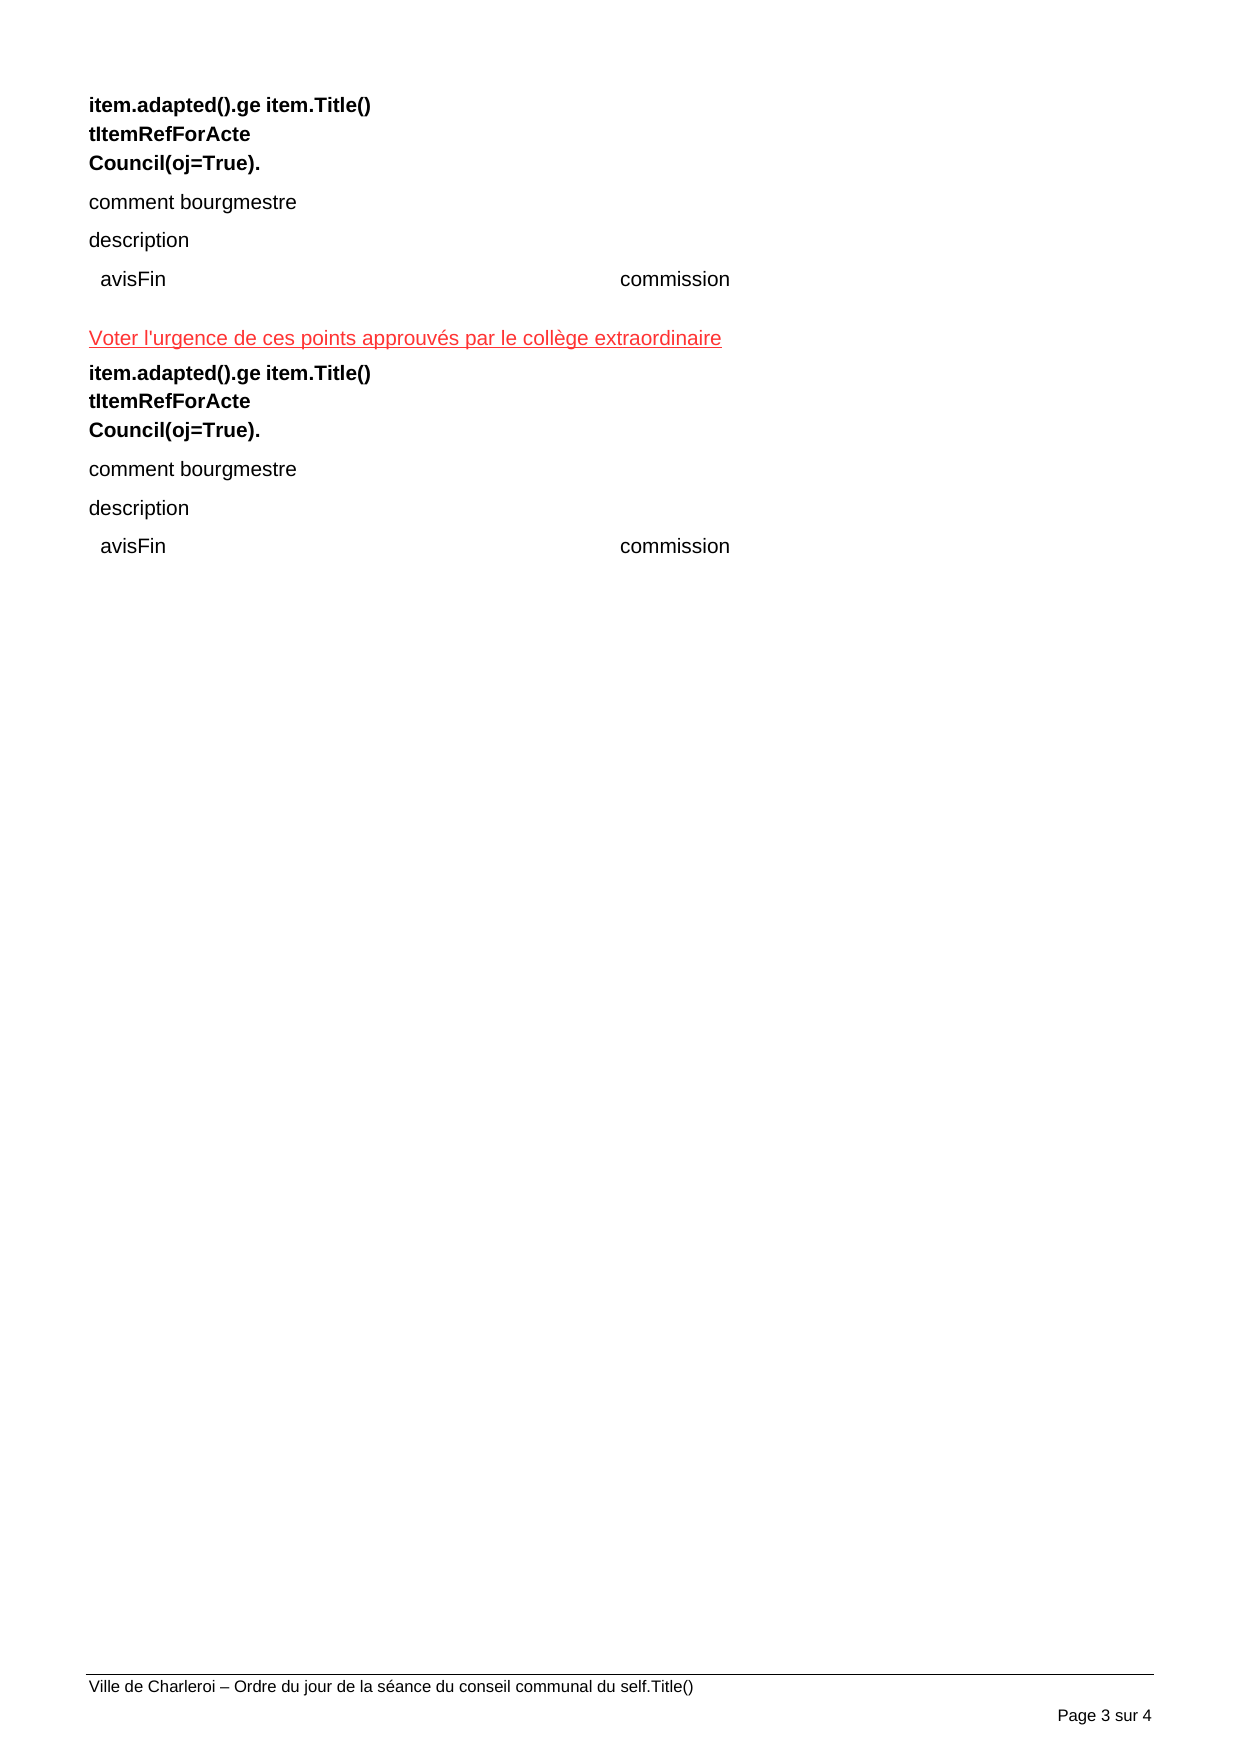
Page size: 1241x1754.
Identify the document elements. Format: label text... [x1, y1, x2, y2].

table_cell comment bourgmestre [89, 190, 1152, 228]
table_header item.adapted().getItemRefForActeCouncil(oj=True). [89, 360, 266, 457]
table_header avisFin [89, 534, 620, 558]
table_header item.Title() [266, 360, 1152, 457]
table_cell comment bourgmestre [89, 457, 1152, 495]
table_header item.Title() [266, 93, 1152, 189]
table_header avisFin [89, 267, 620, 291]
table_header commission [620, 267, 1152, 291]
table_header item.adapted().getItemRefForActeCouncil(oj=True). [89, 93, 266, 189]
table_cell description [89, 495, 1152, 534]
table_header commission [620, 534, 1152, 558]
text Voter l'urgence de ces points approuvés par le collège extraordinaire [88, 326, 1152, 350]
table_cell description [89, 228, 1152, 267]
